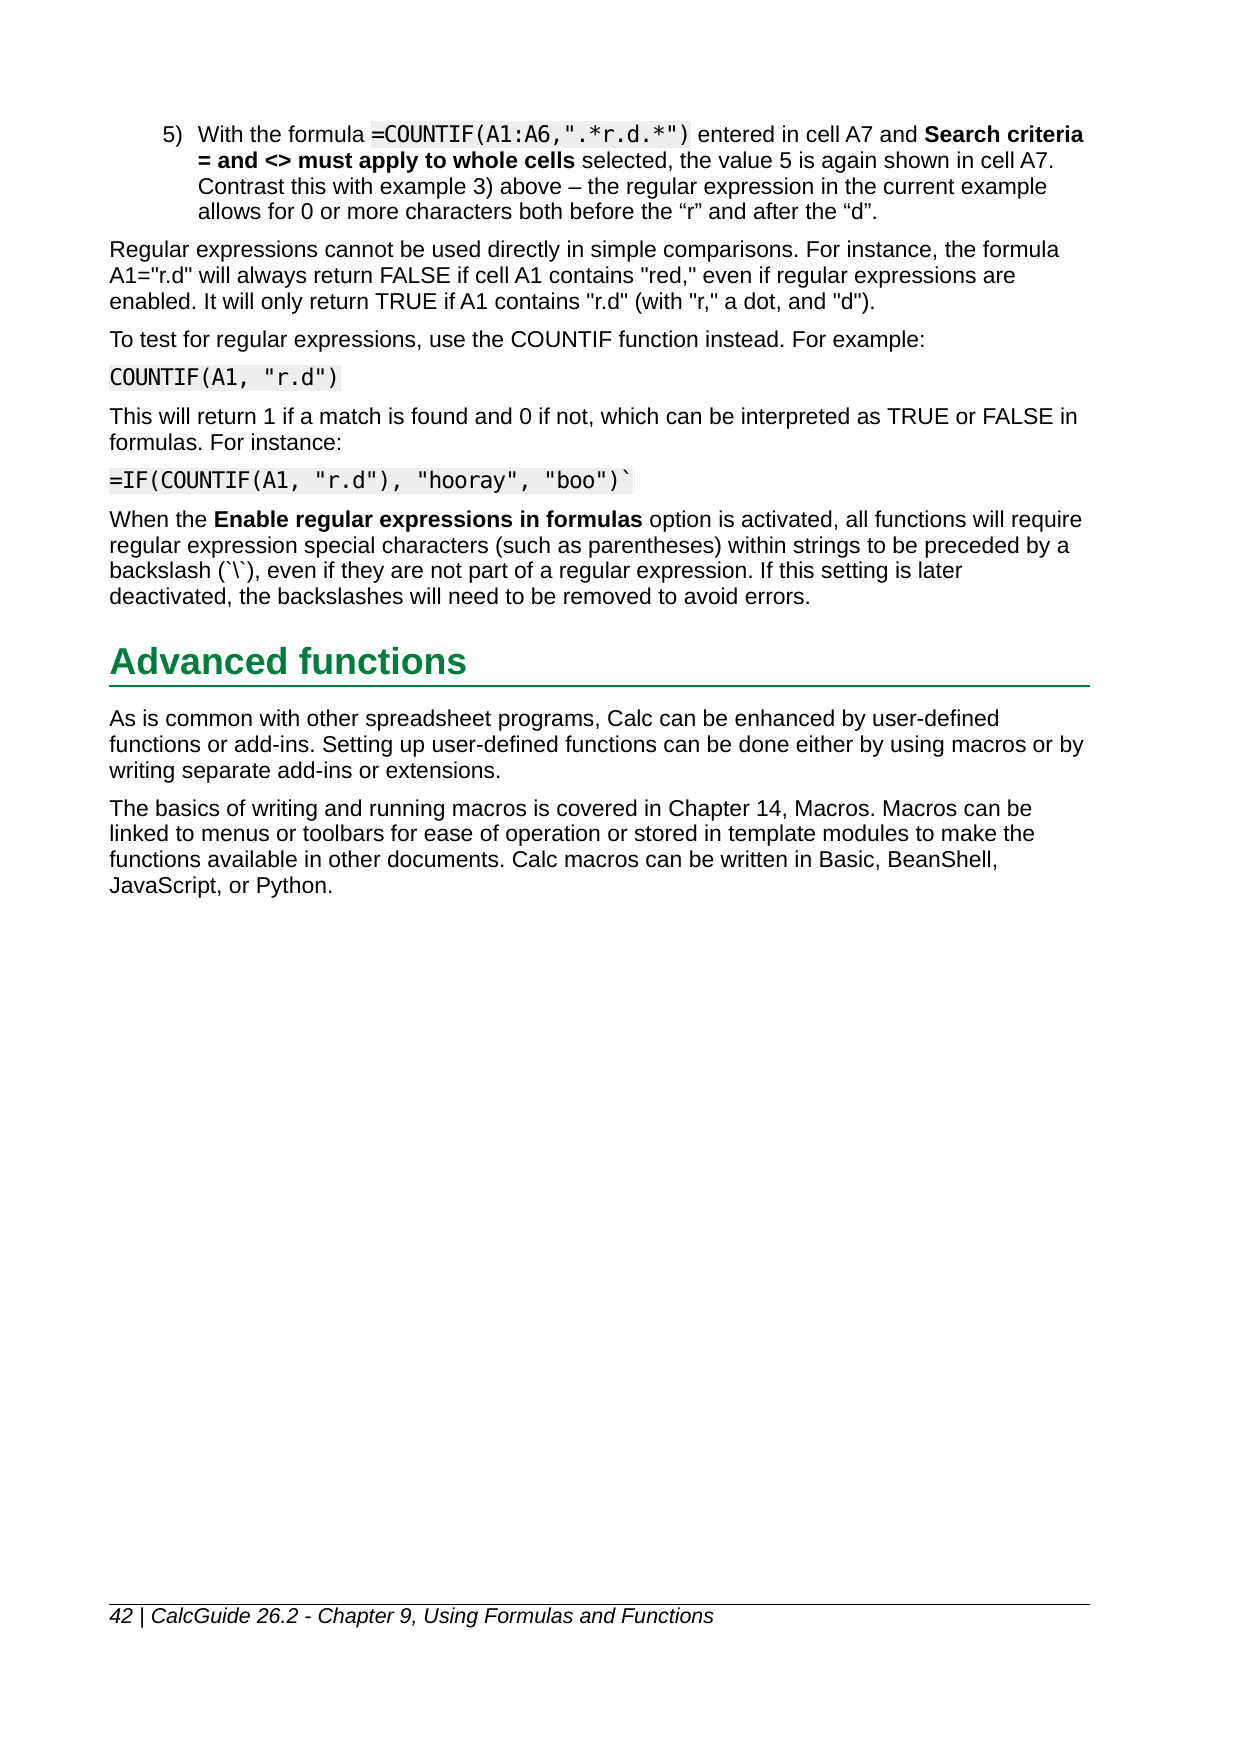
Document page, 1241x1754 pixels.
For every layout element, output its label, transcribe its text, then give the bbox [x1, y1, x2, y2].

list With the formula =COUNTIF(A1:A6,".*r.d.*") entered in cell A7 and Search criteria = and <> must apply to whole cells selected, the value 5 is again shown in cell A7. Contrast this with example 3) above – the regular expression in the current example allows for 0 or more characters both before the “r” and after the “d”. [183, 121, 1090, 224]
text Regular expressions cannot be used directly in simple comparisons. For instance, the formula A1="r.d" will always return FALSE if cell A1 contains "red," even if regular expressions are enabled. It will only return TRUE if A1 contains "r.d" (with "r," a dot, and "d"). [109, 237, 1090, 314]
text =IF(COUNTIF(A1, "r.d"), "hooray", "boo")` [109, 467, 1090, 494]
text This will return 1 if a match is found and 0 if not, which can be interpreted as TRUE or FALSE in formulas. For instance: [109, 404, 1090, 455]
text To test for regular expressions, use the COUNTIF function instead. For example: [109, 326, 1090, 352]
subtitle Advanced functions [109, 640, 1090, 685]
text As is common with other spreadsheet programs, Calc can be enhanced by user-defined functions or add-ins. Setting up user-defined functions can be done either by using macros or by writing separate add-ins or extensions. [109, 706, 1090, 783]
text When the Enable regular expressions in formulas option is activated, all functions will require regular expression special characters (such as parentheses) within strings to be preceded by a backslash (`\`), even if they are not part of a regular expression. If this setting is later deactivated, the backslashes will need to be removed to avoid errors. [109, 507, 1090, 609]
text COUNTIF(A1, "r.d") [109, 364, 1090, 391]
text The basics of writing and running macros is covered in Chapter 14, Macros. Macros can be linked to menus or toolbars for ease of operation or stored in template modules to make the functions available in other documents. Calc macros can be written in Basic, BeanShell, JavaScript, or Python. [109, 796, 1090, 898]
